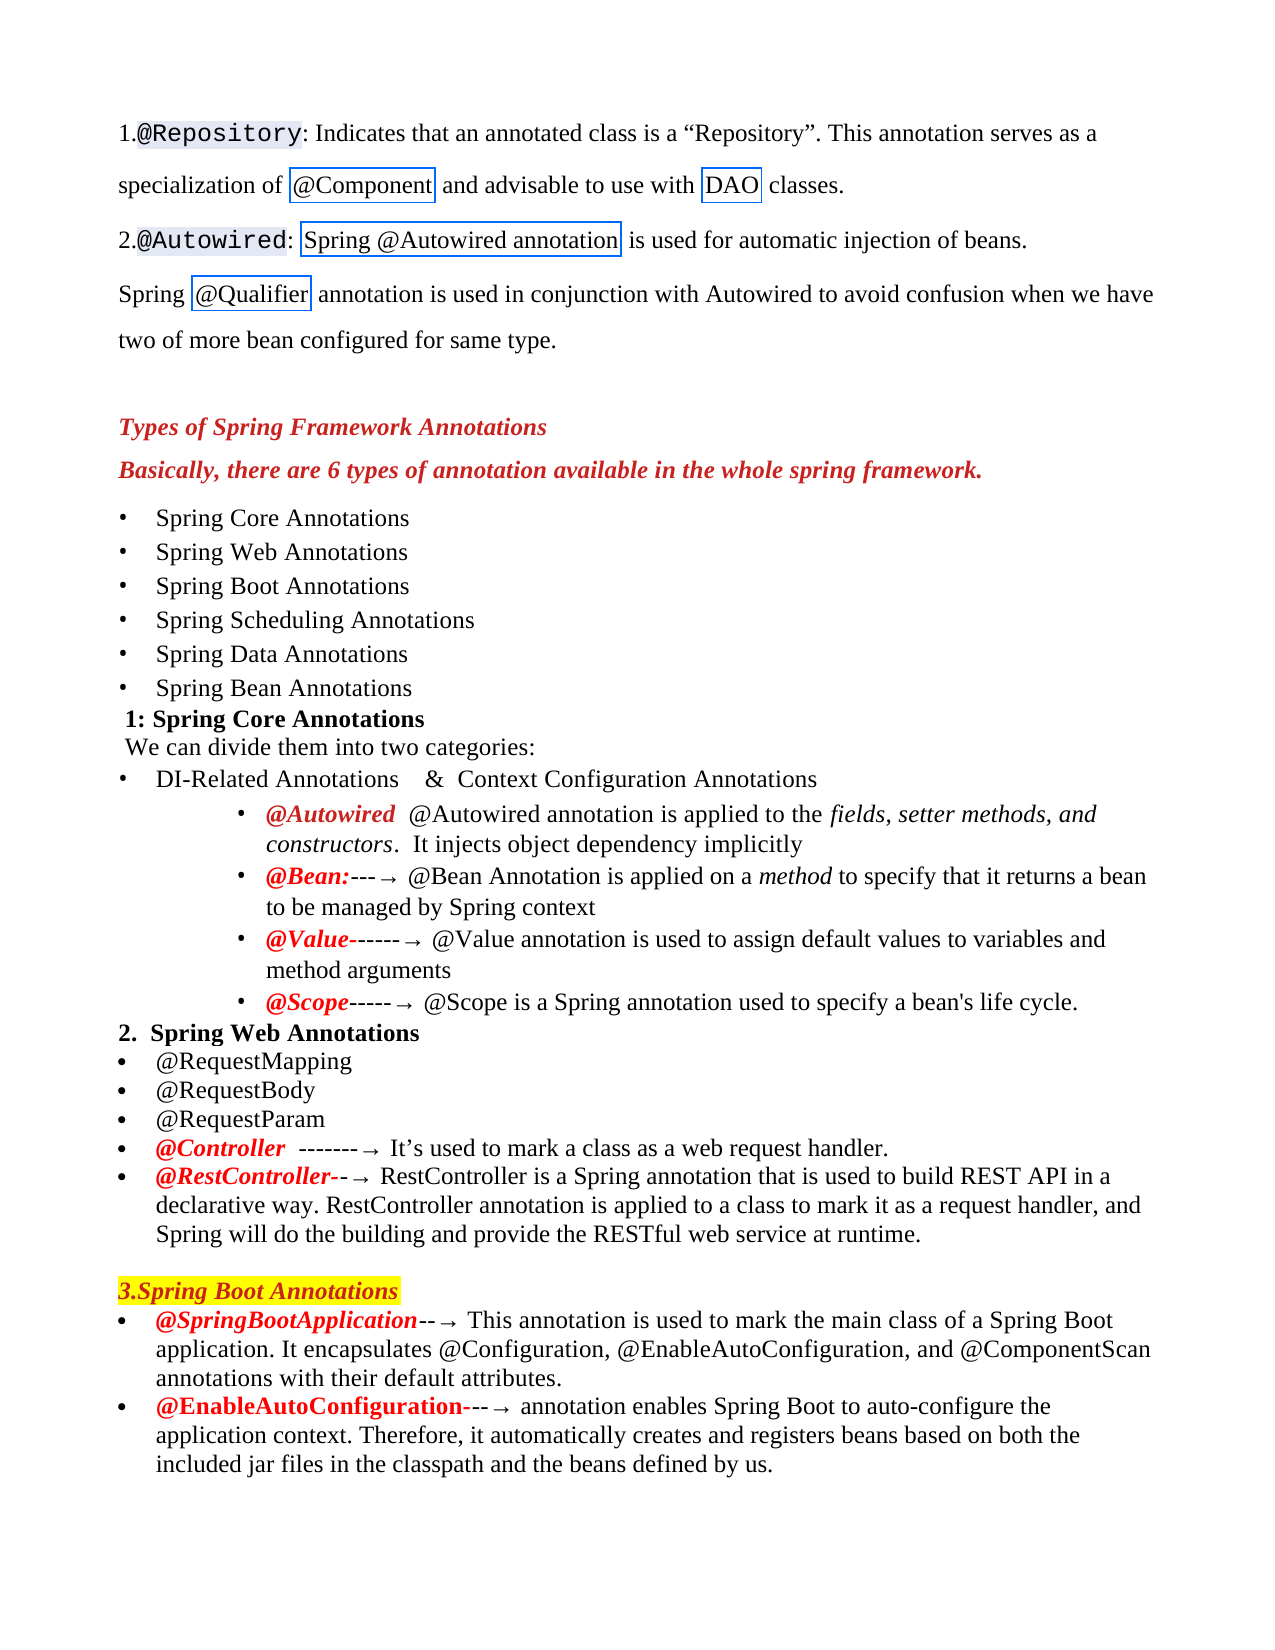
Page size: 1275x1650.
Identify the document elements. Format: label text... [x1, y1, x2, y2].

list @Autowired @Autowired annotation is applied to the fields, setter methods, and constructors. It injects object dependency implicitly [236, 795, 1157, 858]
text Basically, there are 6 types of annotation available in the whole spring framework. [118, 455, 1157, 484]
text Types of Spring Framework Annotations [118, 412, 1157, 441]
list @RequestMapping [118, 1046, 1157, 1075]
list @SpringBootApplication--→ This annotation is used to mark the main class of a Spring Boot application. It encapsulates @Configuration, @EnableAutoConfiguration, and @ComponentScan annotations with their default attributes. [118, 1305, 1157, 1391]
list Spring Web Annotations [118, 533, 1157, 567]
text 2. Spring Web Annotations [118, 1018, 1157, 1046]
list Spring Bean Annotations [118, 669, 1157, 704]
text 1: Spring Core Annotations [118, 704, 1157, 732]
text We can divide them into two categories: [118, 732, 1157, 761]
list Spring Data Annotations [118, 636, 1157, 669]
list @Repository: Indicates that an annotated class is a “Repository”. This annotation serves as a specialization of @Component and advisable to use with DAO classes. [118, 118, 1157, 203]
list Spring Core Annotations [118, 499, 1157, 533]
list Spring Scheduling Annotations [118, 601, 1157, 636]
list @Autowired: Spring @Autowired annotation is used for automatic injection of beans. Spring @Qualifier annotation is used in conjunction with Autowired to avoid confusion when we have two of more bean configured for same type. [118, 221, 1157, 354]
list @RequestBody [118, 1075, 1157, 1104]
list @RequestParam [118, 1104, 1157, 1133]
list Spring Boot Annotations [118, 567, 1157, 601]
list @EnableAutoConfiguration---→ annotation enables Spring Boot to auto-configure the application context. Therefore, it automatically creates and registers beans based on both the included jar files in the classpath and the beans defined by us. [118, 1391, 1157, 1478]
list @Scope-----→ @Scope is a Spring annotation used to specify a bean's life cycle. [236, 984, 1157, 1018]
list @RestController--→ RestController is a Spring annotation that is used to build REST API in a declarative way. RestController annotation is applied to a class to mark it as a request handler, and Spring will do the building and provide the RESTful web service at runtime. [118, 1161, 1157, 1248]
text 3.Spring Boot Annotations [118, 1276, 1157, 1305]
list @Bean:---→ @Bean Annotation is applied on a method to specify that it returns a bean to be managed by Spring context [236, 858, 1157, 921]
list DI-Related Annotations & Context Configuration Annotations [118, 761, 1157, 795]
list @Controller -------→ It’s used to mark a class as a web request handler. [118, 1133, 1157, 1161]
list @Value------→ @Value annotation is used to assign default values to variables and method arguments [236, 921, 1157, 984]
